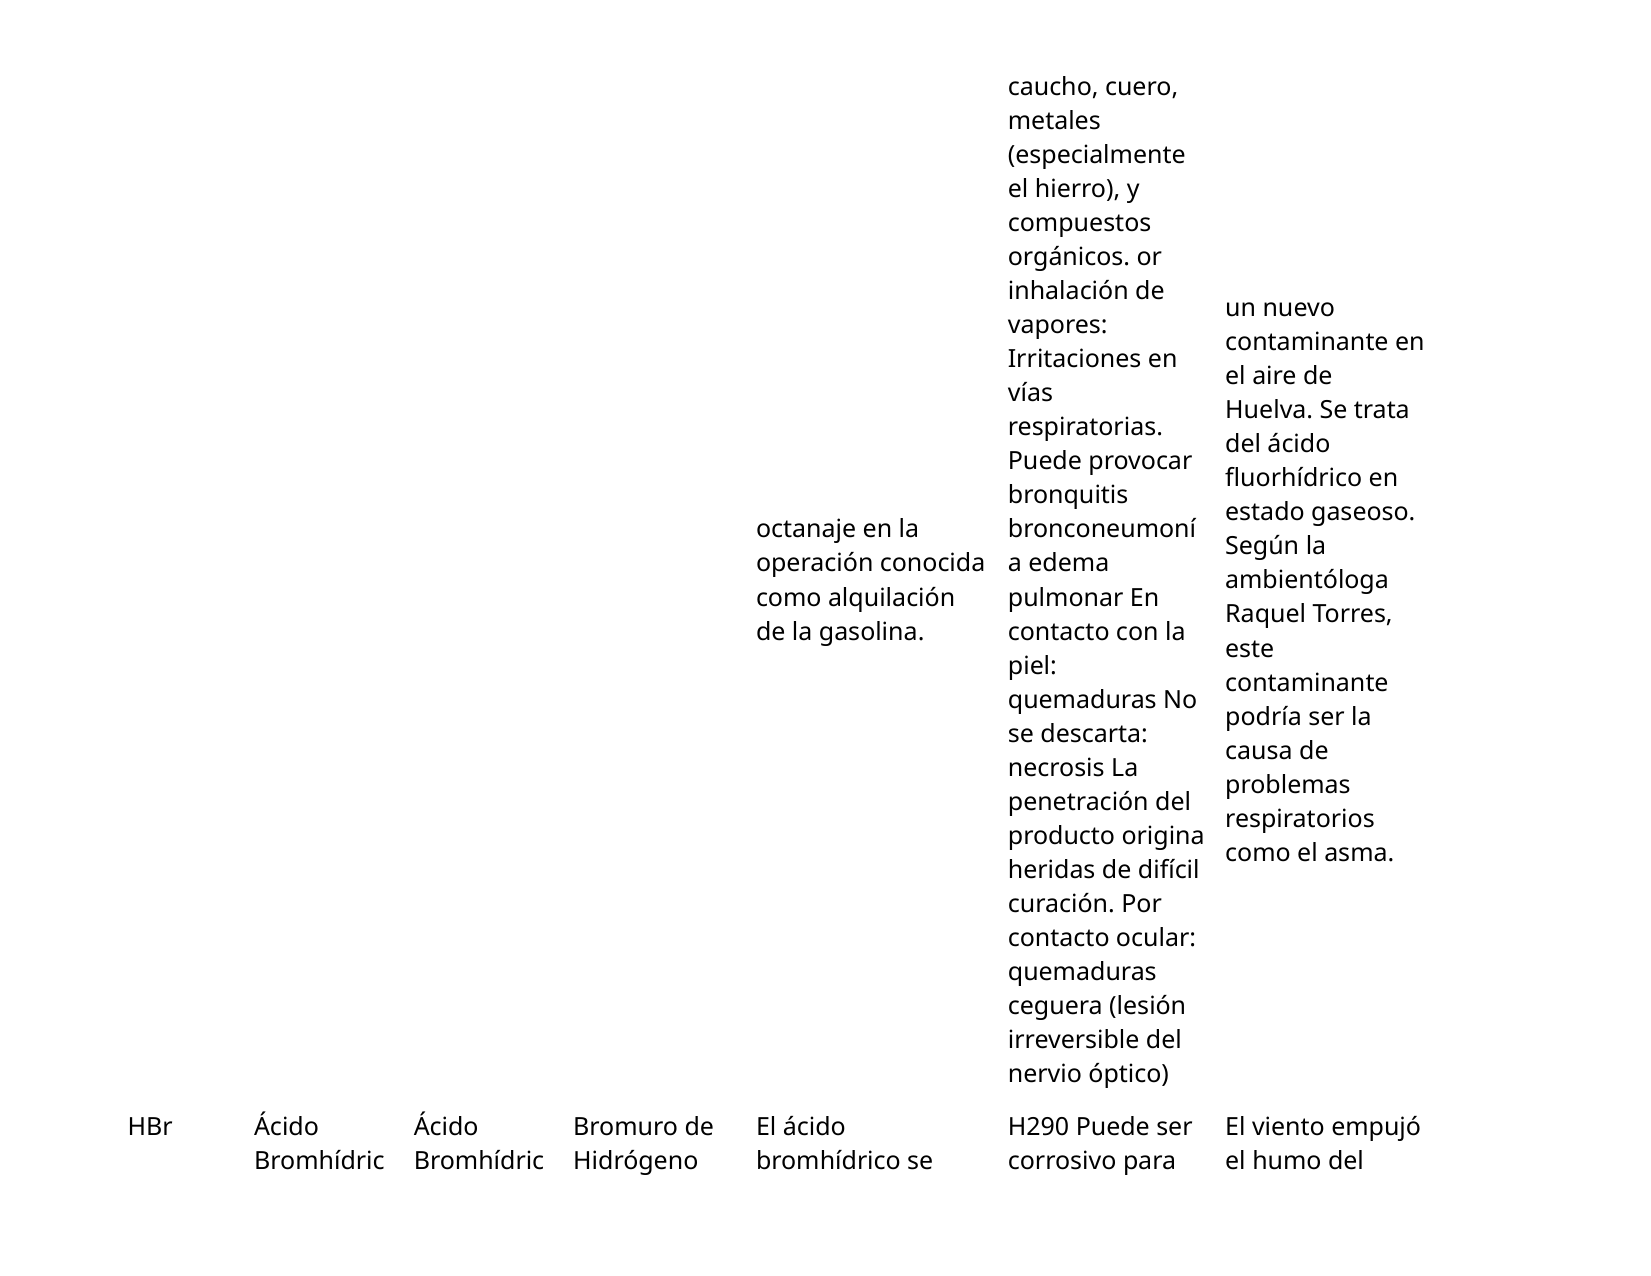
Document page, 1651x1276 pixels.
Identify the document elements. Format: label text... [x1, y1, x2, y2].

table_cell un nuevo contaminante en el aire de Huelva. Se trata del ácido fluorhídrico en estado gaseoso. Según la ambientóloga Raquel Torres, este contaminante podría ser la causa de problemas respiratorios como el asma. [1216, 59, 1434, 1099]
table_cell Ácido Bromhídric [404, 1099, 564, 1186]
table_cell [118, 59, 245, 1099]
table_cell [564, 59, 747, 1099]
table_cell El ácido bromhídrico se [747, 1099, 998, 1186]
table_cell Ácido Bromhídric [245, 1099, 404, 1186]
table_cell H290 Puede ser corrosivo para [999, 1099, 1216, 1186]
table_cell HBr [118, 1099, 245, 1186]
table_cell [245, 59, 404, 1099]
table_cell Bromuro de Hidrógeno [564, 1099, 747, 1186]
table_cell El viento empujó el humo del [1216, 1099, 1434, 1186]
table_cell octanaje en la operación conocida como alquilación de la gasolina. [747, 59, 998, 1099]
table_cell [404, 59, 564, 1099]
table_cell caucho, cuero, metales (especialmente el hierro), y compuestos orgánicos. or inhalación de vapores: Irritaciones en vías respiratorias. Puede provocar bronquitis bronconeumonía edema pulmonar En contacto con la piel: quemaduras No se descarta: necrosis La penetración del producto origina heridas de difícil curación. Por contacto ocular: quemaduras ceguera (lesión irreversible del nervio óptico) [999, 59, 1216, 1099]
